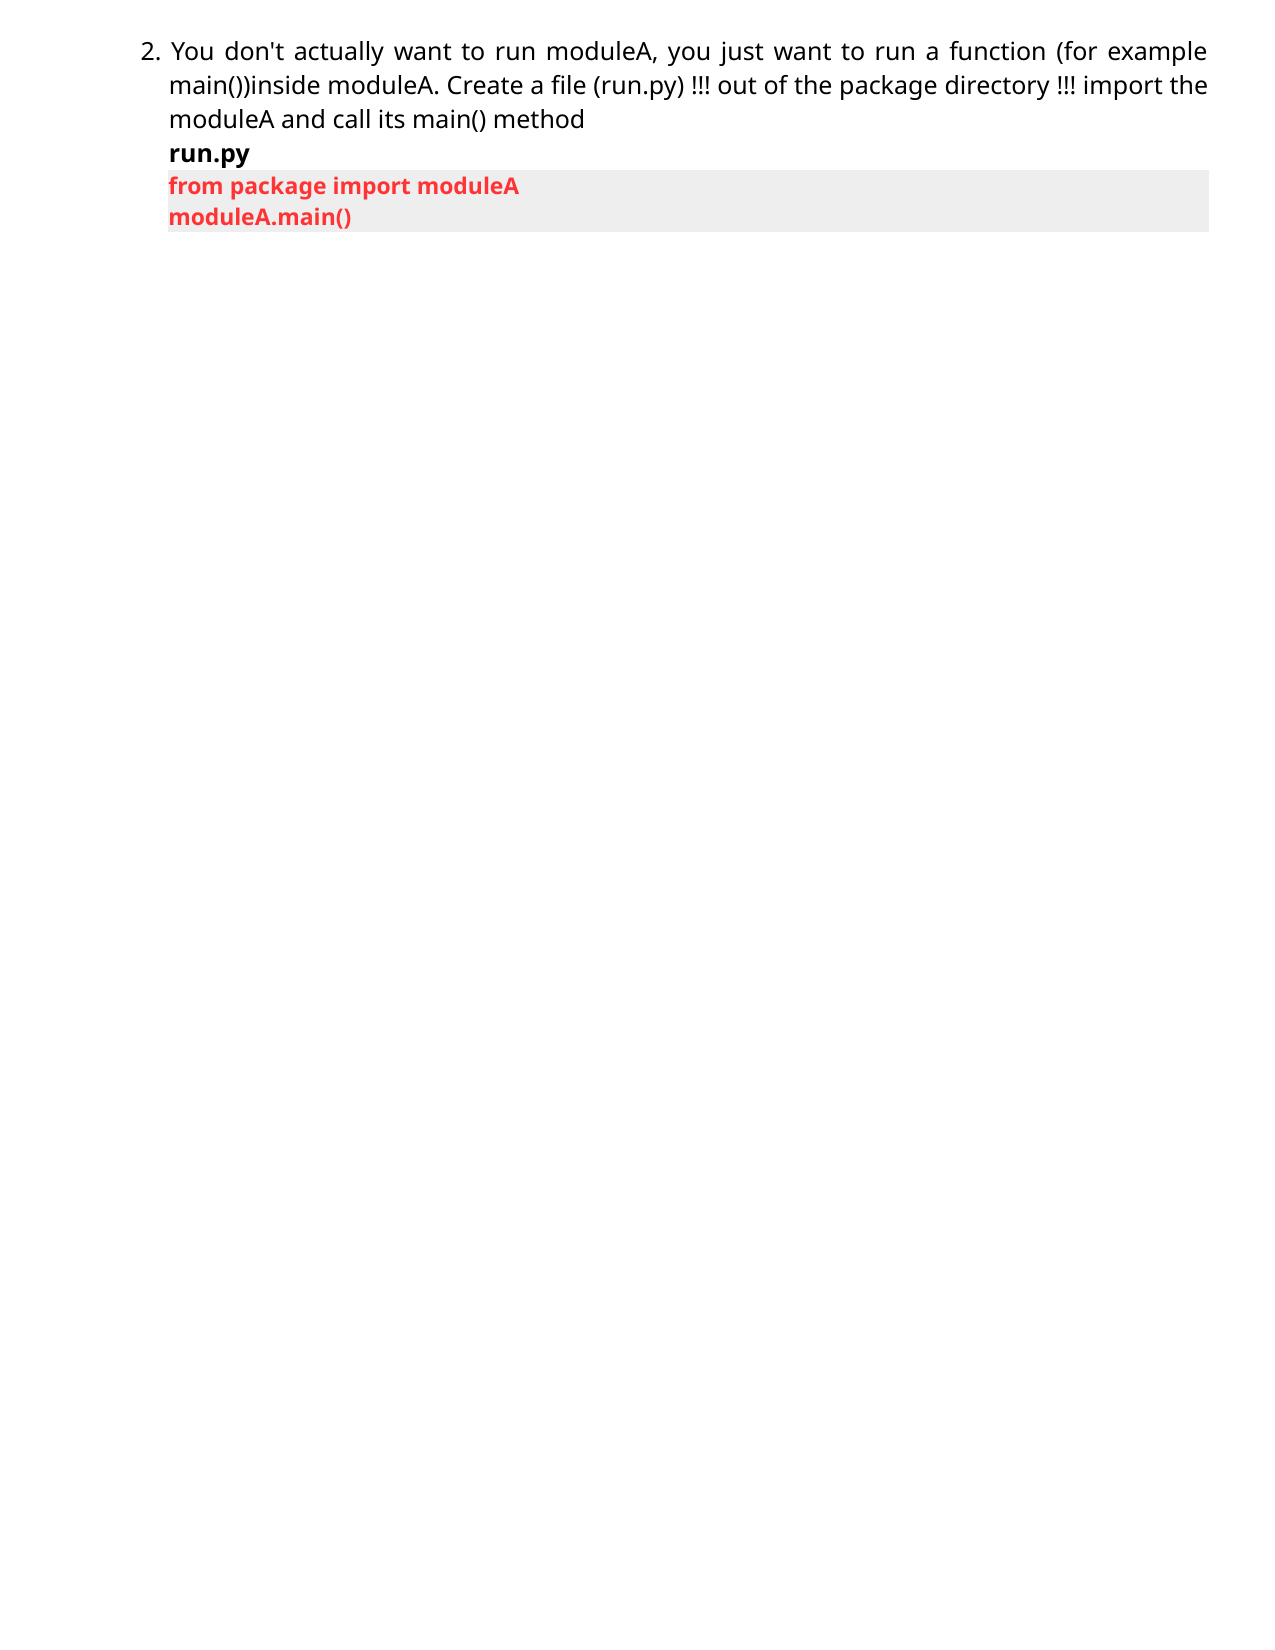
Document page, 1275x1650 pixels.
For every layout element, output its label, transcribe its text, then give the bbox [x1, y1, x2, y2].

text run.py [168, 136, 1209, 170]
text from package import moduleA [168, 170, 1209, 201]
text 2. You don't actually want to run moduleA, you just want to run a function (for example main())inside moduleA. Create a file (run.py) !!! out of the package directory !!! import the moduleA and call its main() method [140, 34, 1209, 136]
text moduleA.main() [168, 201, 1209, 232]
